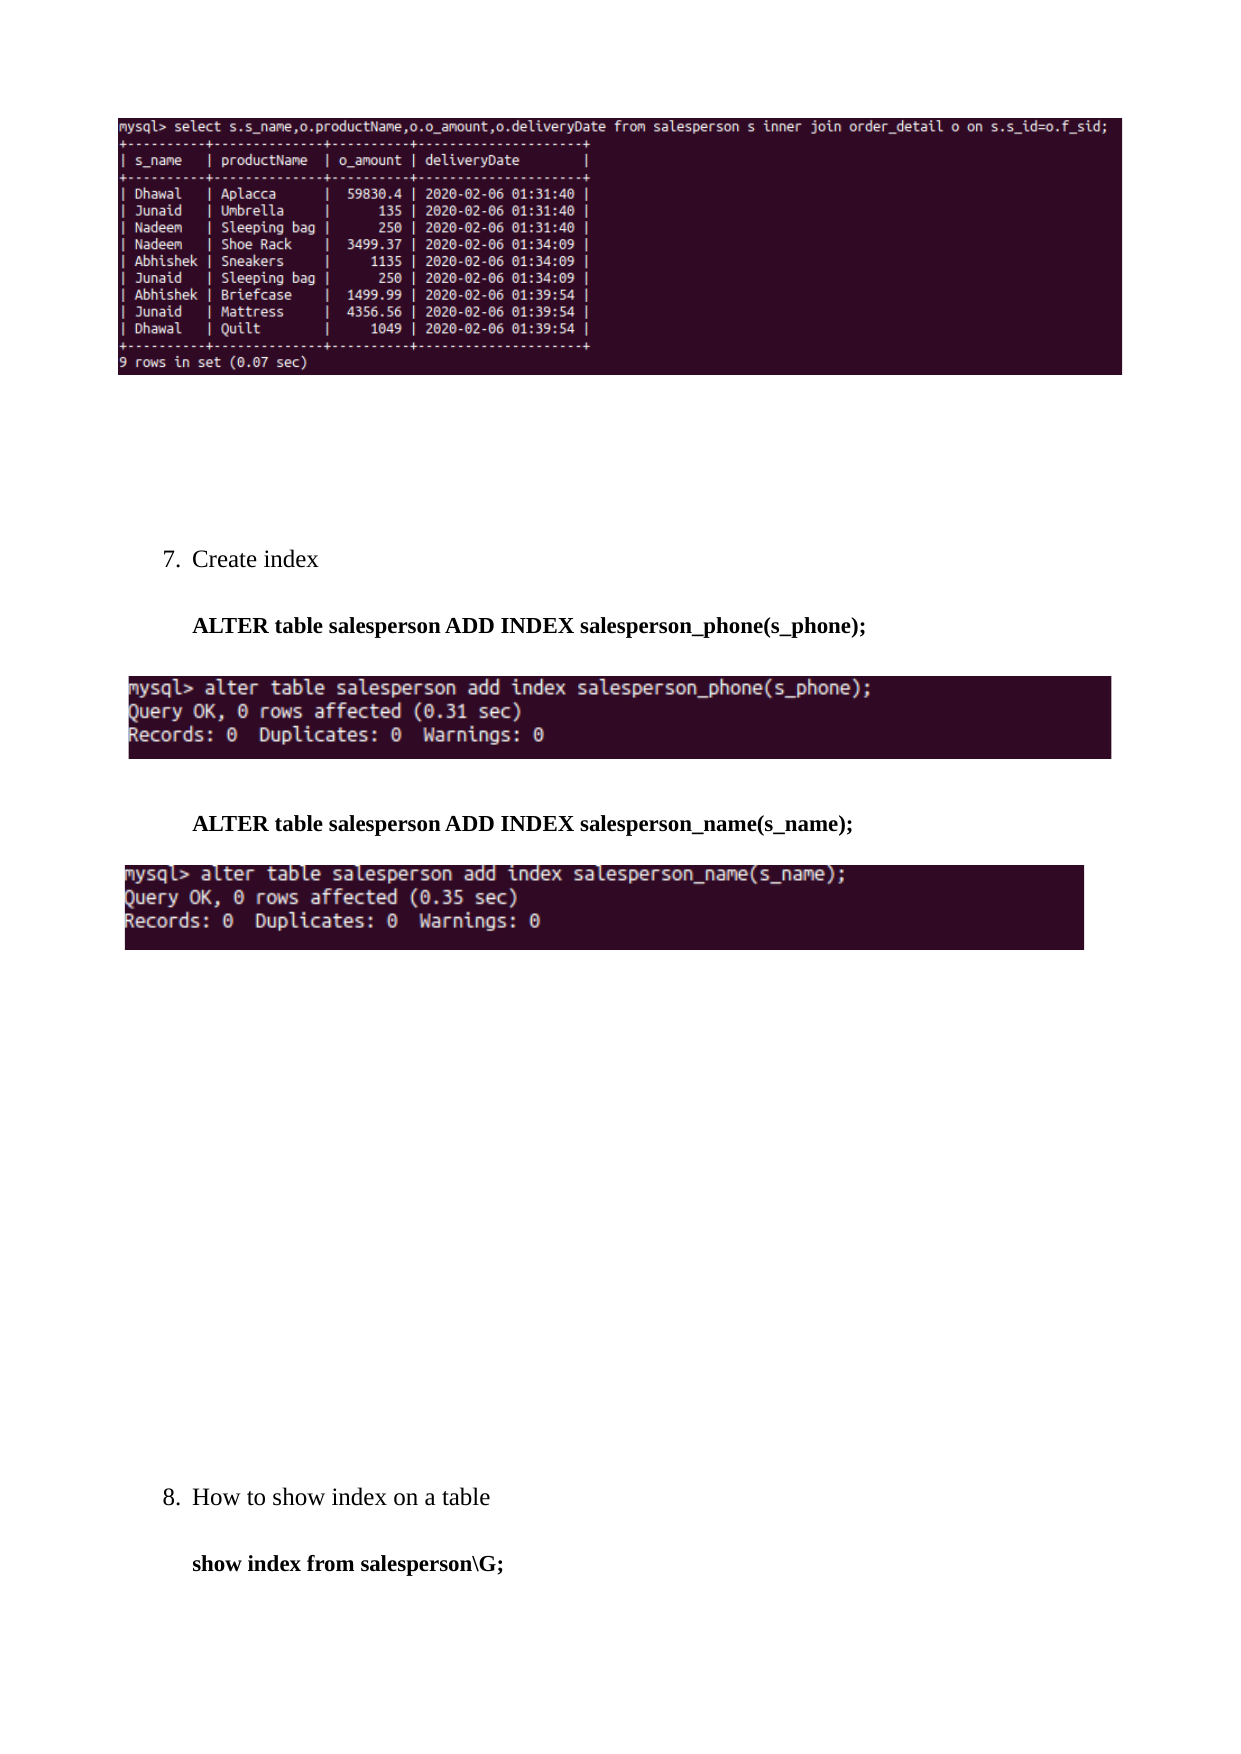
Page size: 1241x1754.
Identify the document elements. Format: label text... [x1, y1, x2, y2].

picture [124, 865, 1085, 950]
list How to show index on a table [162, 1482, 1122, 1511]
text ALTER table salesperson ADD INDEX salesperson_name(s_name); [118, 808, 1122, 837]
picture [118, 118, 1123, 375]
picture [128, 676, 1112, 759]
text show index from salesperson\G; [118, 1548, 1122, 1577]
text ALTER table salesperson ADD INDEX salesperson_phone(s_phone); [118, 610, 1122, 639]
list Create index [162, 544, 1122, 573]
